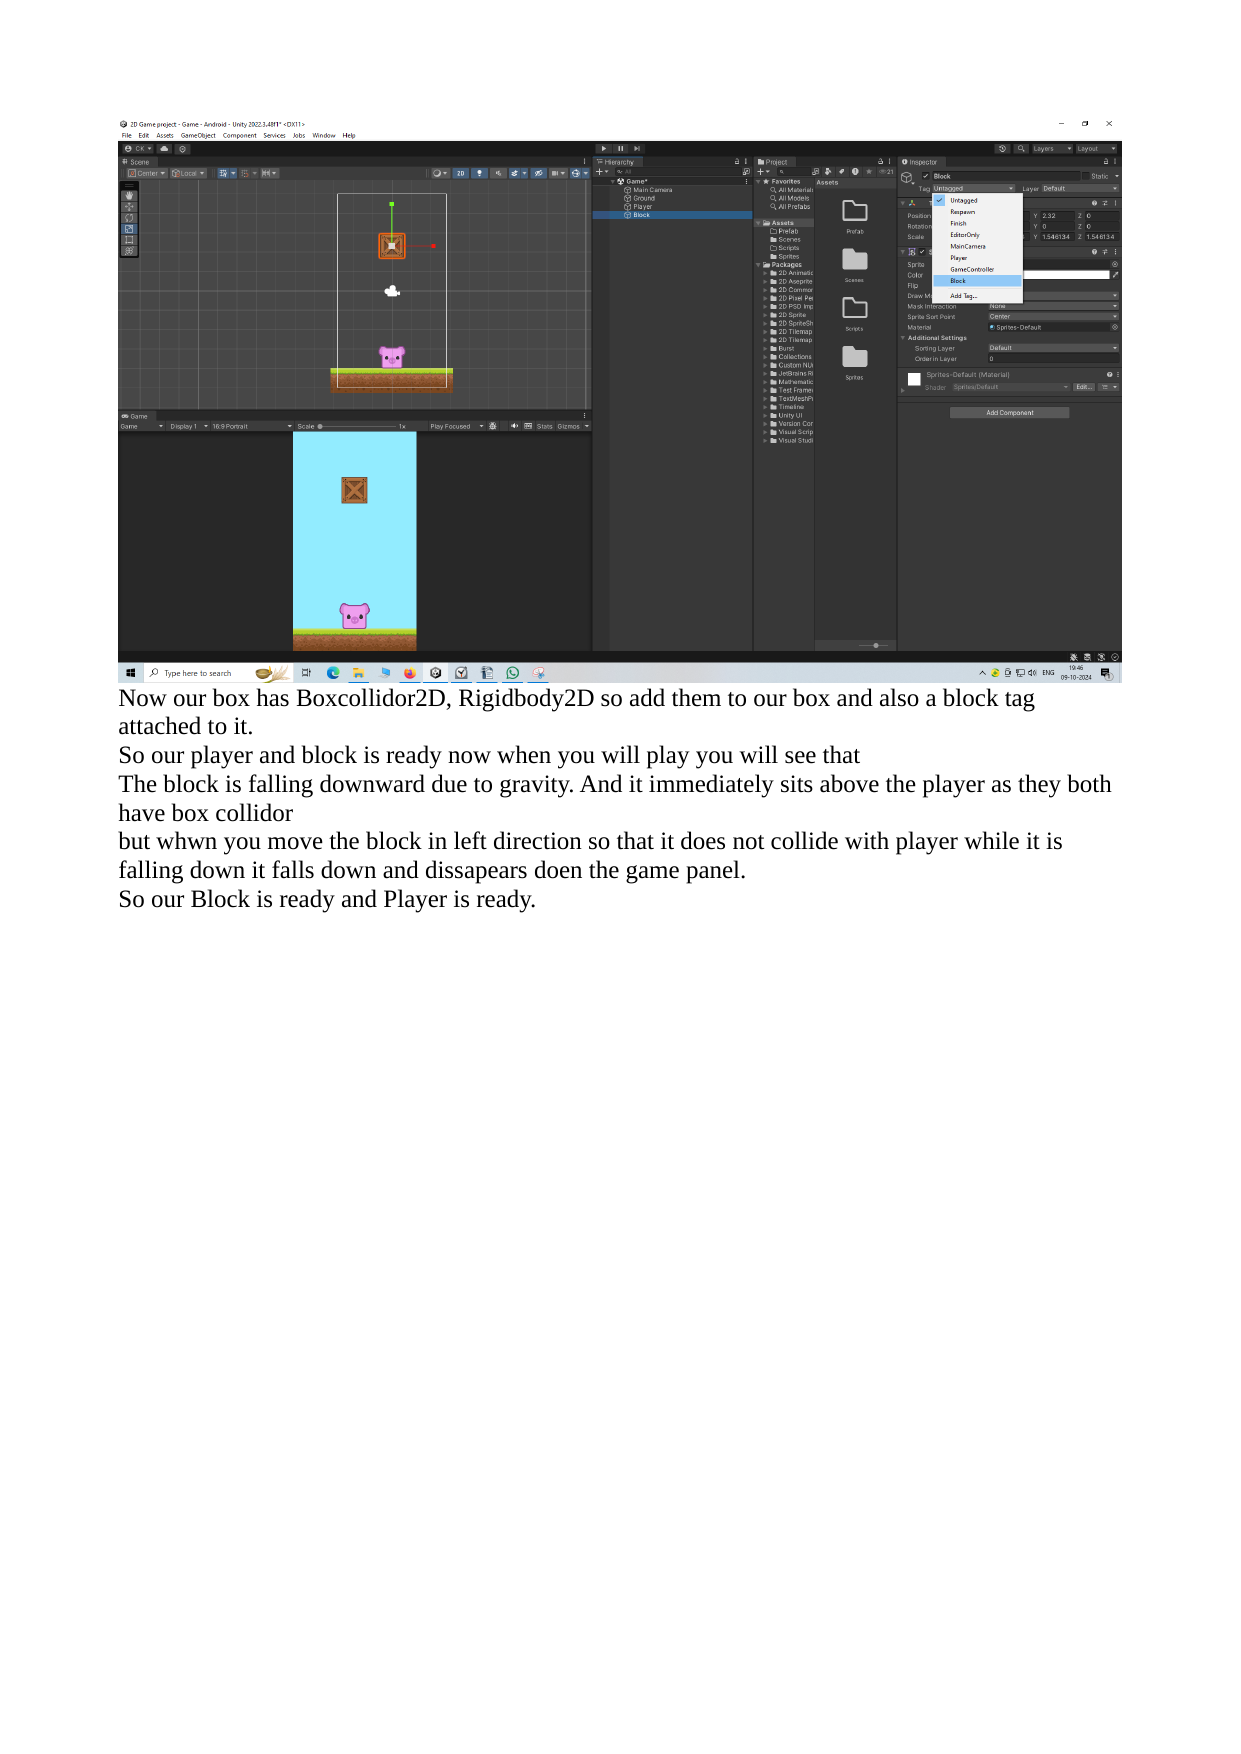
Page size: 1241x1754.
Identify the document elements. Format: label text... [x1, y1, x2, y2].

text So our player and block is ready now when you will play you will see that [118, 740, 1122, 769]
text but whwn you move the block in left direction so that it does not collide with player while it is falling down it falls down and dissapears doen the game panel. [118, 826, 1122, 884]
text Now our box has Boxcollidor2D, Rigidbody2D so add them to our box and also a block tag attached to it. [118, 683, 1122, 740]
picture [118, 118, 1122, 683]
text The block is falling downward due to gravity. And it immediately sits above the player as they both have box collidor [118, 769, 1122, 826]
text So our Block is ready and Player is ready. [118, 884, 1122, 913]
